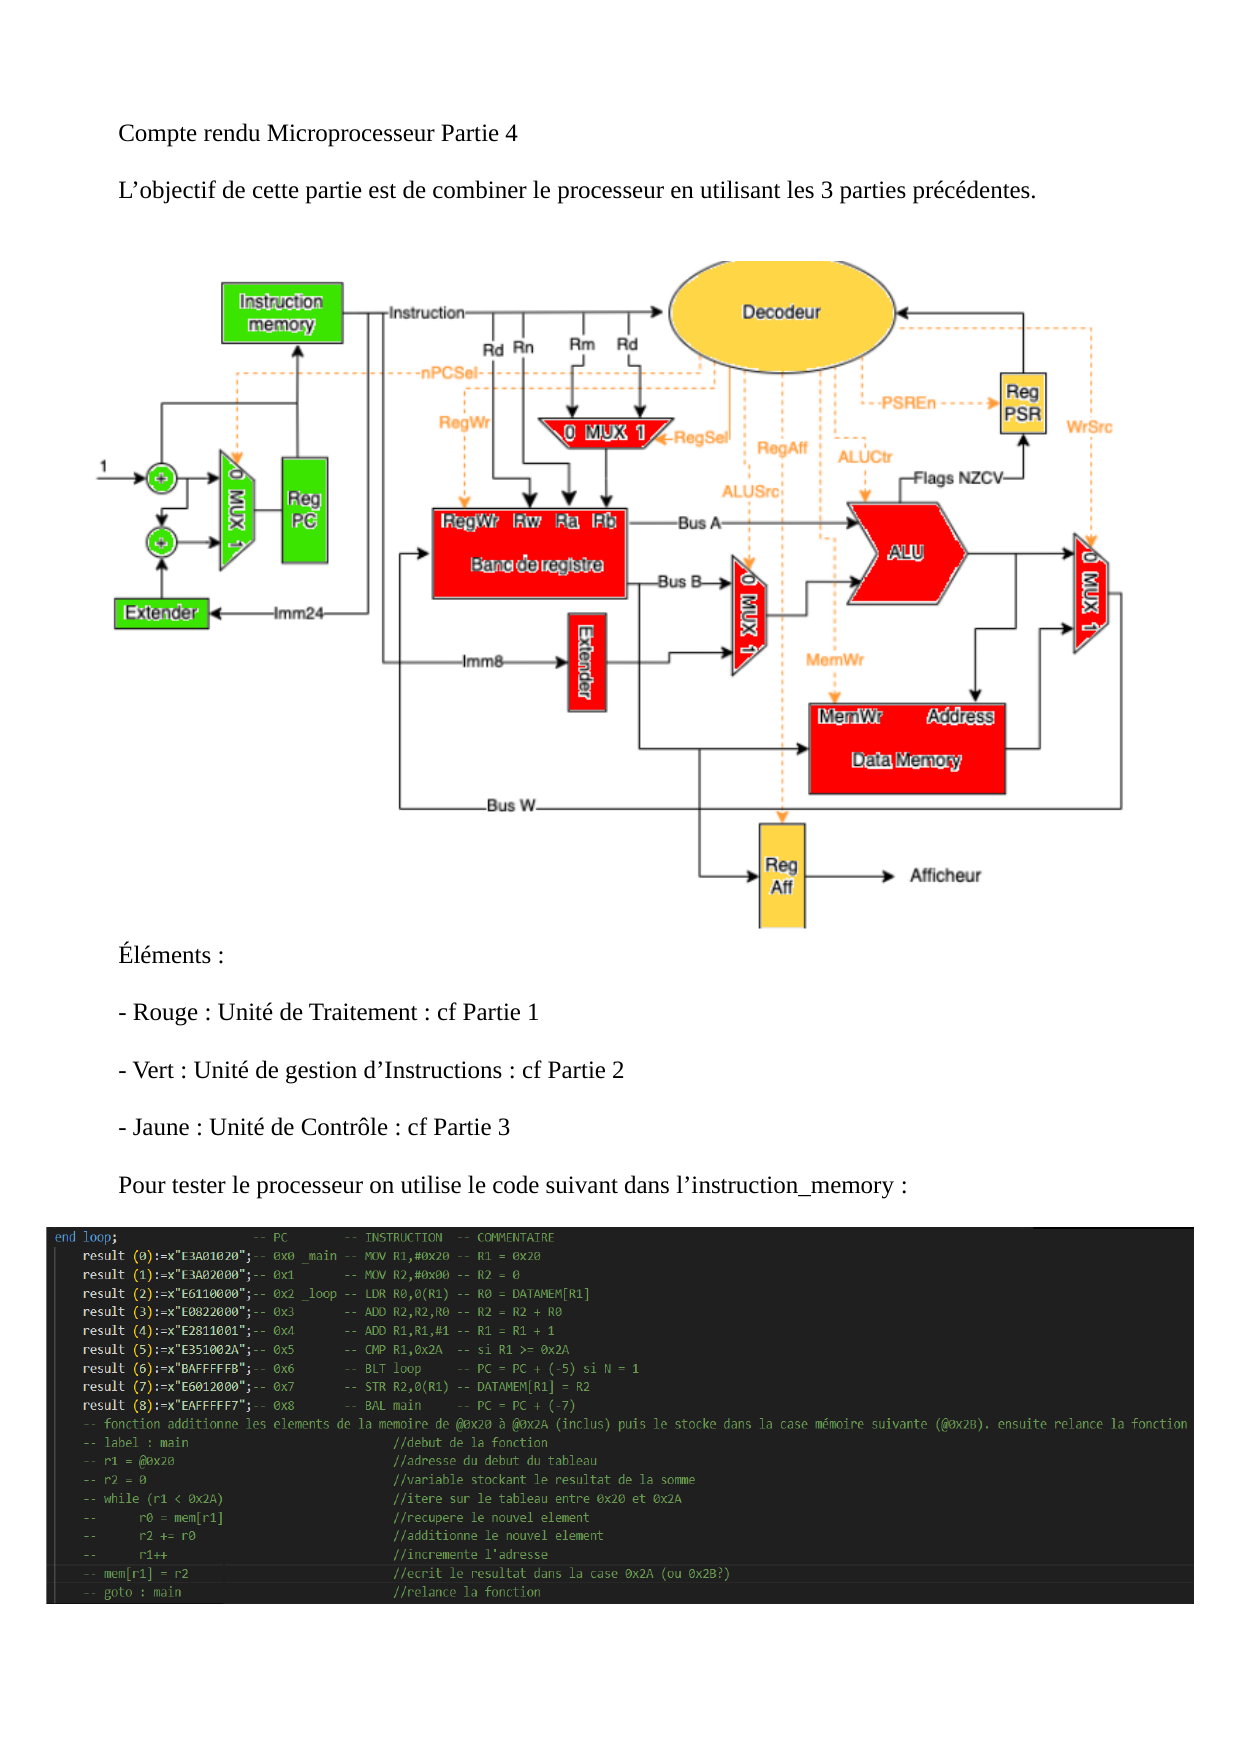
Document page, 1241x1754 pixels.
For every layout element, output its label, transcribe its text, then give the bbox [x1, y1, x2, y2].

text - Jaune : Unité de Contrôle : cf Partie 3 [118, 1112, 1122, 1141]
text - Vert : Unité de gestion d’Instructions : cf Partie 2 [118, 1055, 1122, 1084]
text Éléments : [118, 940, 1122, 969]
text - Rouge : Unité de Traitement : cf Partie 1 [118, 997, 1122, 1026]
text Pour tester le processeur on utilise le code suivant dans l’instruction_memory : [118, 1170, 1122, 1199]
picture [46, 1227, 1194, 1604]
text L’objectif de cette partie est de combiner le processeur en utilisant les 3 parties précédentes. [118, 176, 1122, 204]
text Compte rendu Microprocesseur Partie 4 [118, 118, 1122, 147]
picture [69, 261, 1171, 940]
